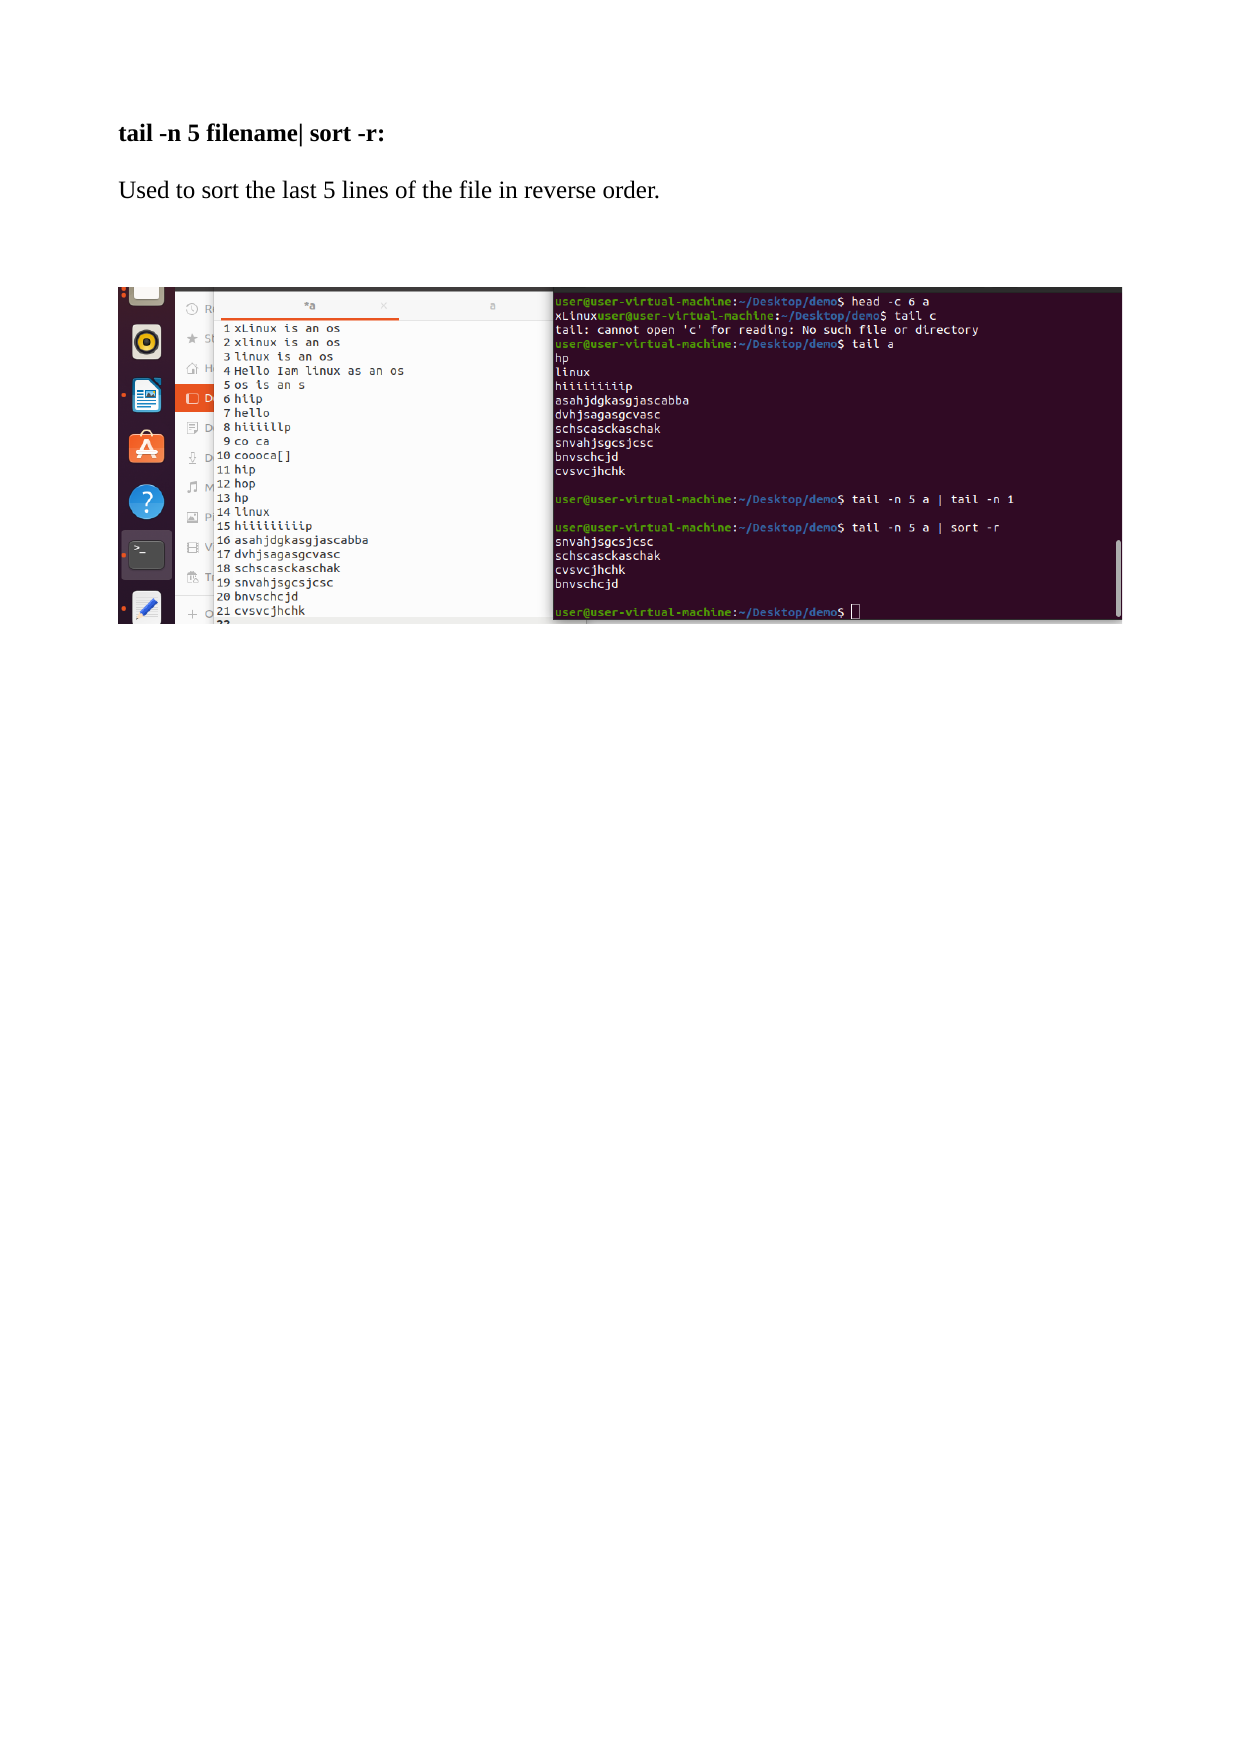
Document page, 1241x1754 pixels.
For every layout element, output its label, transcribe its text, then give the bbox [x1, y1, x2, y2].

picture [118, 287, 1123, 624]
text tail -n 5 filename| sort -r: [118, 118, 1122, 147]
text Used to sort the last 5 lines of the file in reverse order. [118, 176, 1122, 204]
